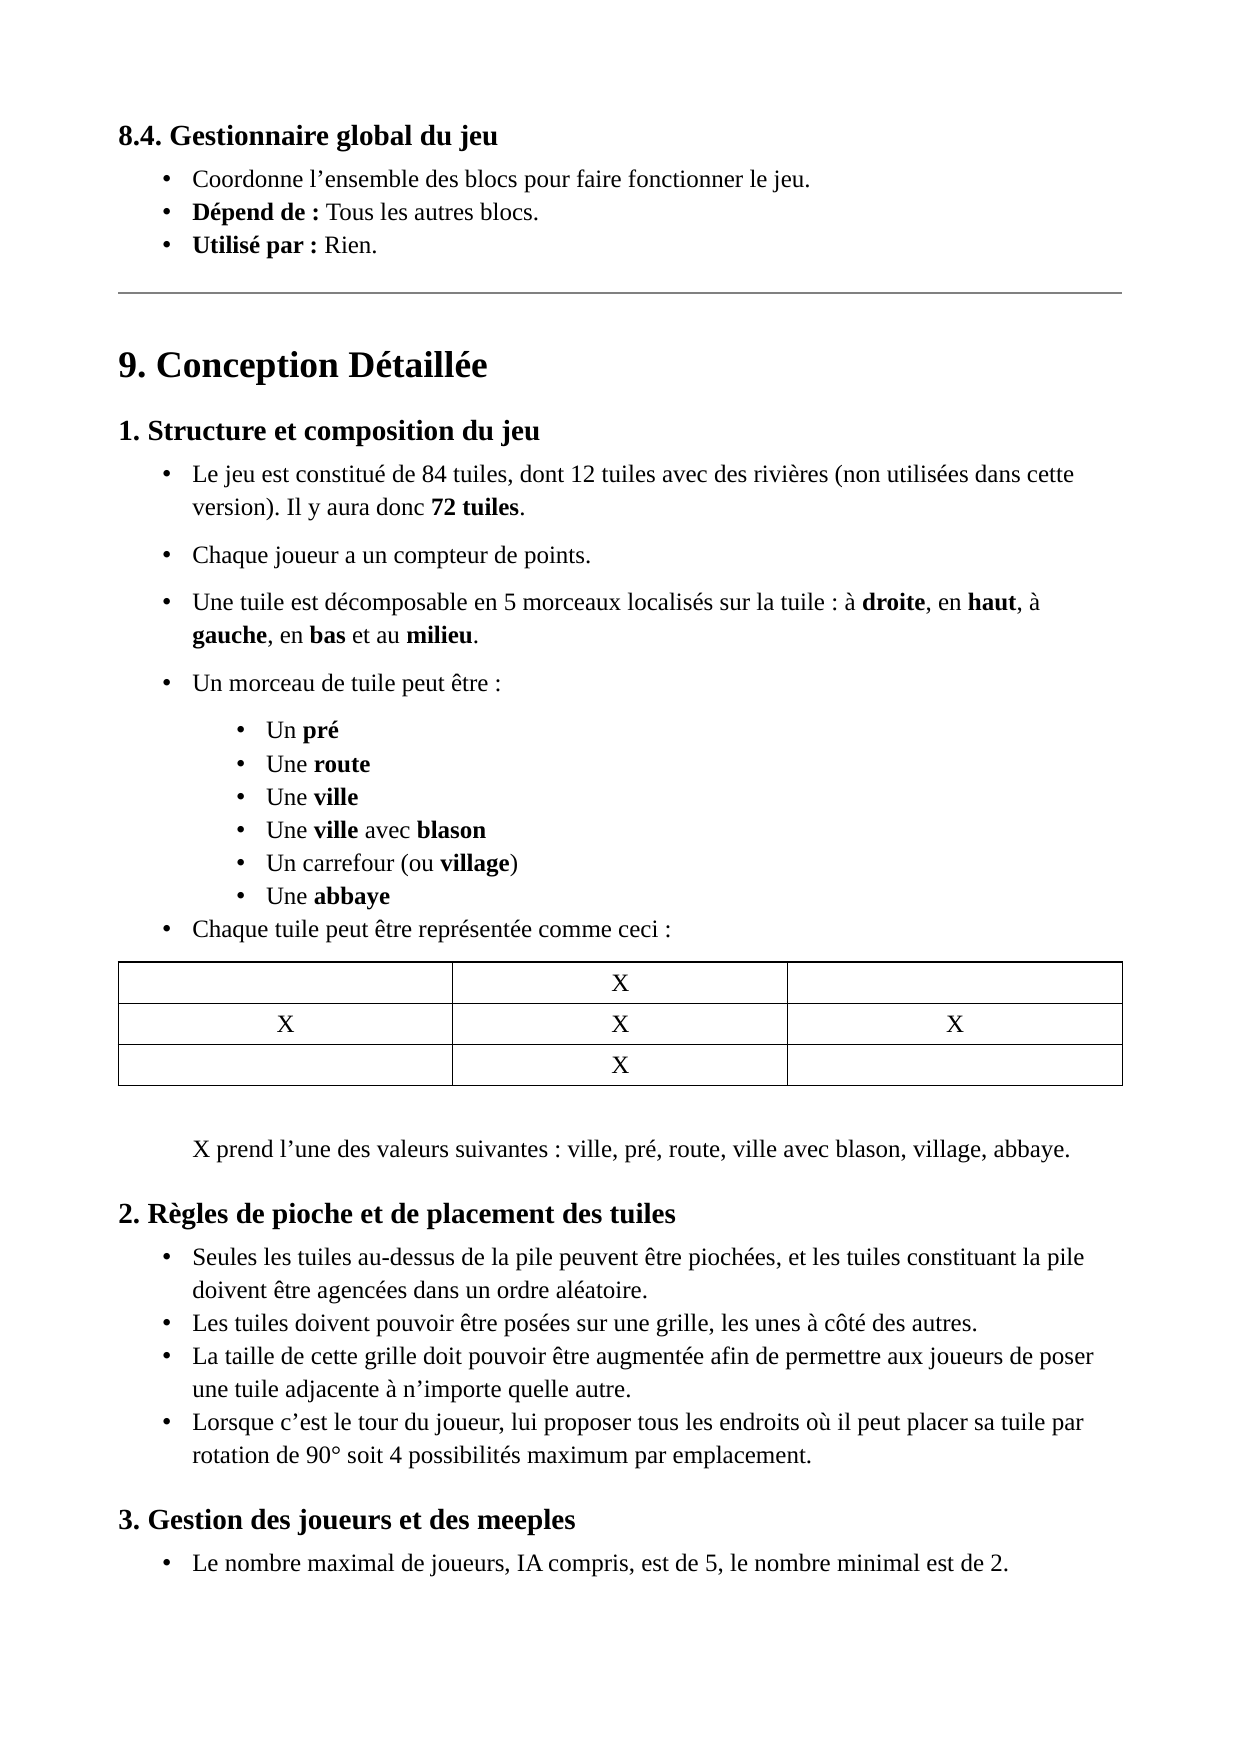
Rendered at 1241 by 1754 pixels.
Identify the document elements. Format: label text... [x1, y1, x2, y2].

table_cell X [788, 1004, 1122, 1044]
table_cell X [453, 1004, 787, 1044]
subtitle 1. Structure et composition du jeu [118, 413, 1122, 447]
subtitle 3. Gestion des joueurs et des meeples [118, 1502, 1122, 1536]
table_cell [788, 1045, 1122, 1085]
list Une ville avec blason [236, 815, 1122, 843]
table_header [119, 963, 452, 1003]
list Une route [236, 749, 1122, 777]
list La taille de cette grille doit pouvoir être augmentée afin de permettre aux joueurs de poser une tuile adjacente à n’importe quelle autre. [162, 1341, 1122, 1403]
subtitle 9. Conception Détaillée [118, 343, 1122, 386]
list Seules les tuiles au-dessus de la pile peuvent être piochées, et les tuiles constituant la pile doivent être agencées dans un ordre aléatoire. [162, 1242, 1122, 1304]
subtitle 2. Règles de pioche et de placement des tuiles [118, 1196, 1122, 1229]
list Chaque joueur a un compteur de points. [162, 540, 1122, 568]
list Un morceau de tuile peut être : [162, 668, 1122, 697]
table_header [788, 963, 1122, 1003]
list Une tuile est décomposable en 5 morceaux localisés sur la tuile : à droite, en haut, à gauche, en bas et au milieu. [162, 587, 1122, 649]
list Un pré [236, 716, 1122, 744]
list Lorsque c’est le tour du joueur, lui proposer tous les endroits où il peut placer sa tuile par rotation de 90° soit 4 possibilités maximum par emplacement. [162, 1407, 1122, 1469]
list Les tuiles doivent pouvoir être posées sur une grille, les unes à côté des autres. [162, 1308, 1122, 1337]
subtitle 8.4. Gestionnaire global du jeu [118, 118, 1122, 152]
list Une ville [236, 782, 1122, 810]
list X prend l’une des valeurs suivantes : ville, pré, route, ville avec blason, village, abbaye. [162, 1134, 1122, 1162]
table_cell X [453, 1045, 787, 1085]
list Une abbaye [236, 881, 1122, 909]
list Chaque tuile peut être représentée comme ceci : [162, 914, 1122, 942]
list Coordonne l’ensemble des blocs pour faire fonctionner le jeu. [162, 164, 1122, 193]
list Un carrefour (ou village) [236, 848, 1122, 876]
table_cell [119, 1045, 452, 1085]
list Dépend de : Tous les autres blocs. [162, 197, 1122, 226]
list Le nombre maximal de joueurs, IA compris, est de 5, le nombre minimal est de 2. [162, 1548, 1122, 1577]
list Le jeu est constitué de 84 tuiles, dont 12 tuiles avec des rivières (non utilisées dans cette version). Il y aura donc 72 tuiles. [162, 459, 1122, 521]
table_cell X [119, 1004, 452, 1044]
table_header X [453, 963, 787, 1003]
list Utilisé par : Rien. [162, 230, 1122, 259]
